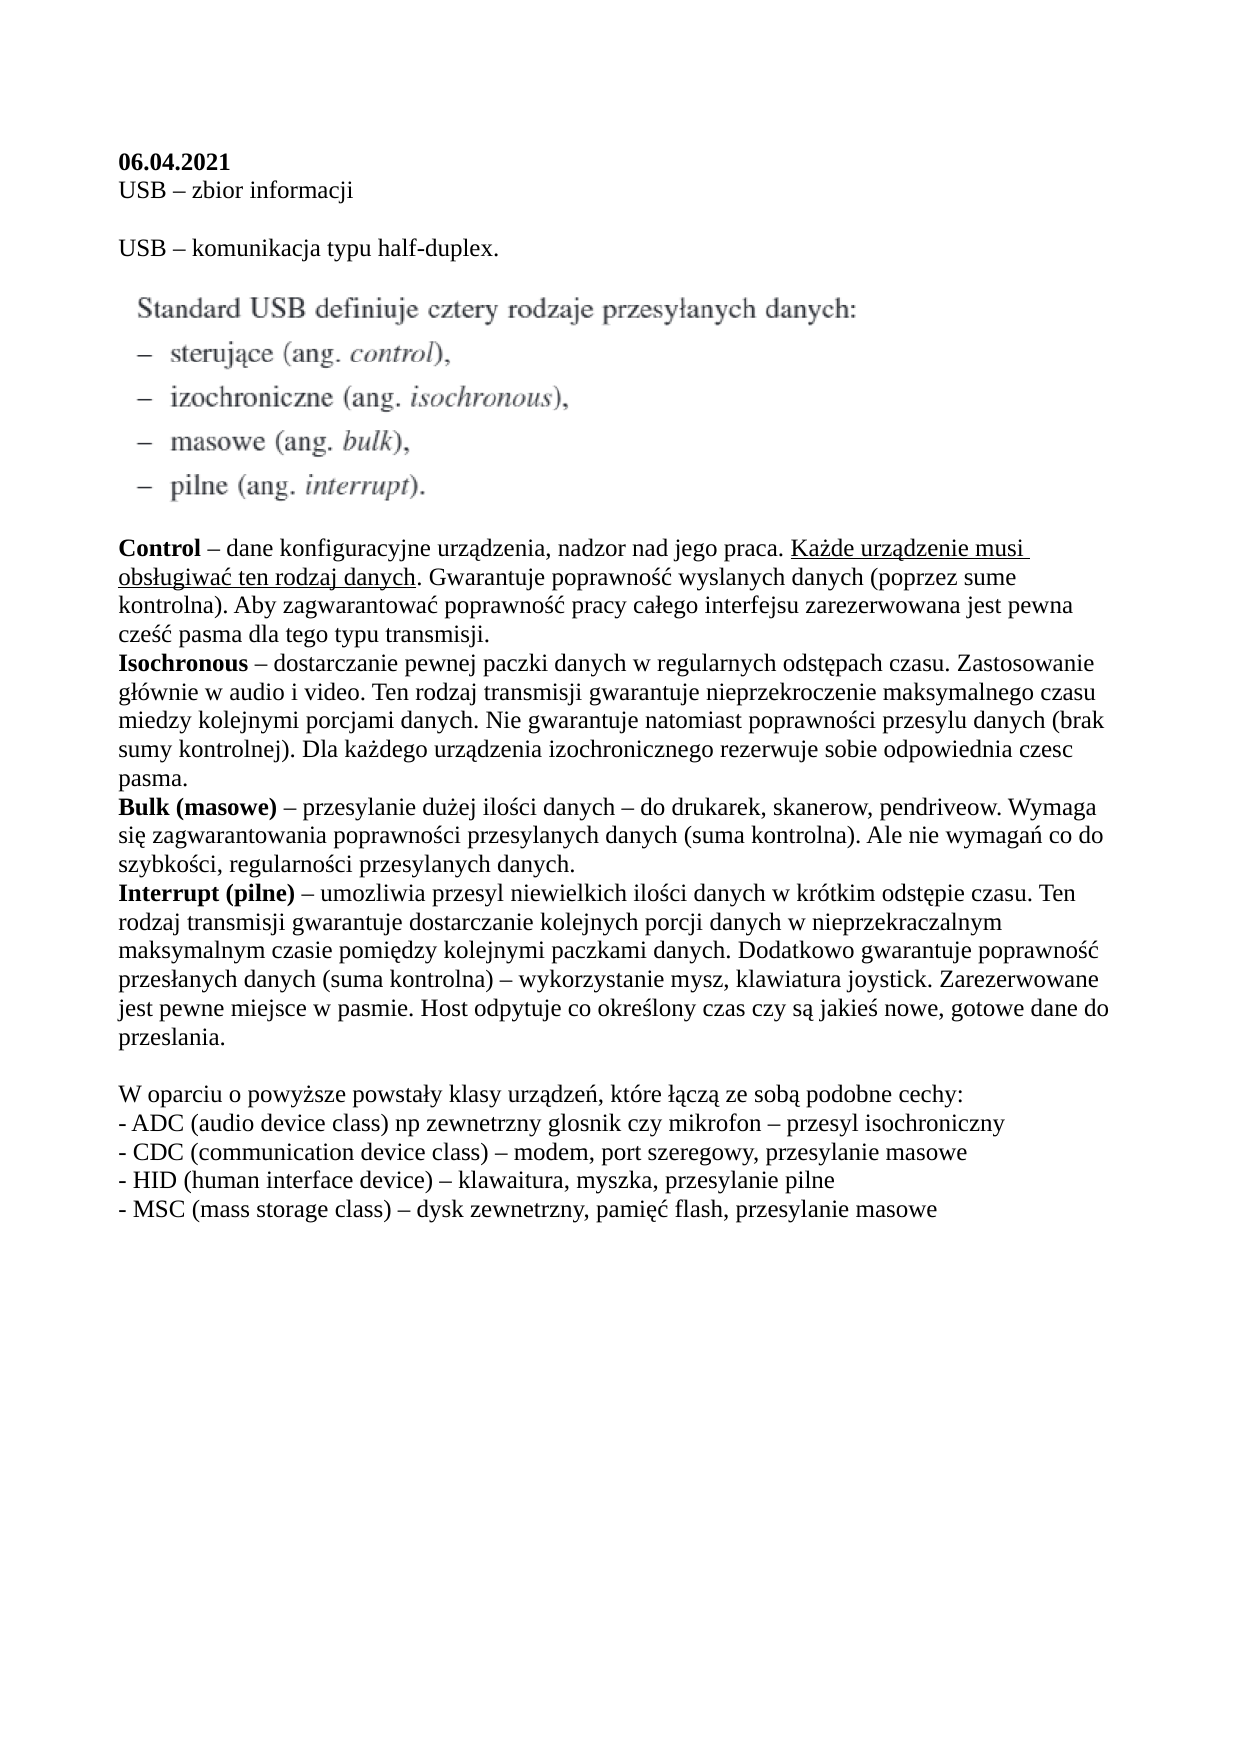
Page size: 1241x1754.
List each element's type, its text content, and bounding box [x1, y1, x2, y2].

text USB – komunikacja typu half-duplex. [118, 233, 1122, 262]
text 06.04.2021 [118, 147, 1122, 176]
text Control – dane konfiguracyjne urządzenia, nadzor nad jego praca. Każde urządzenie musi obsługiwać ten rodzaj danych. Gwarantuje poprawność wyslanych danych (poprzez sume kontrolna). Aby zagwarantować poprawność pracy całego interfejsu zarezerwowana jest pewna cześć pasma dla tego typu transmisji. [118, 533, 1122, 648]
text W oparciu o powyższe powstały klasy urządzeń, które łączą ze sobą podobne cechy: [118, 1079, 1122, 1108]
text Isochronous – dostarczanie pewnej paczki danych w regularnych odstępach czasu. Zastosowanie głównie w audio i video. Ten rodzaj transmisji gwarantuje nieprzekroczenie maksymalnego czasu miedzy kolejnymi porcjami danych. Nie gwarantuje natomiast poprawności przesylu danych (brak sumy kontrolnej). Dla każdego urządzenia izochronicznego rezerwuje sobie odpowiednia czesc pasma. [118, 648, 1122, 792]
text Interrupt (pilne) – umozliwia przesyl niewielkich ilości danych w krótkim odstępie czasu. Ten rodzaj transmisji gwarantuje dostarczanie kolejnych porcji danych w nieprzekraczalnym maksymalnym czasie pomiędzy kolejnymi paczkami danych. Dodatkowo gwarantuje poprawność przesłanych danych (suma kontrolna) – wykorzystanie mysz, klawiatura joystick. Zarezerwowane jest pewne miejsce w pasmie. Host odpytuje co określony czas czy są jakieś nowe, gotowe dane do przeslania. [118, 878, 1122, 1051]
text - CDC (communication device class) – modem, port szeregowy, przesylanie masowe [118, 1137, 1122, 1166]
text - ADC (audio device class) np zewnetrzny glosnik czy mikrofon – przesyl isochroniczny [118, 1108, 1122, 1137]
text USB – zbior informacji [118, 176, 1122, 204]
text Bulk (masowe) – przesylanie dużej ilości danych – do drukarek, skanerow, pendriveow. Wymaga się zagwarantowania poprawności przesylanych danych (suma kontrolna). Ale nie wymagań co do szybkości, regularności przesylanych danych. [118, 792, 1122, 878]
text - MSC (mass storage class) – dysk zewnetrzny, pamięć flash, przesylanie masowe [118, 1194, 1122, 1223]
text - HID (human interface device) – klawaitura, myszka, przesylanie pilne [118, 1166, 1122, 1194]
